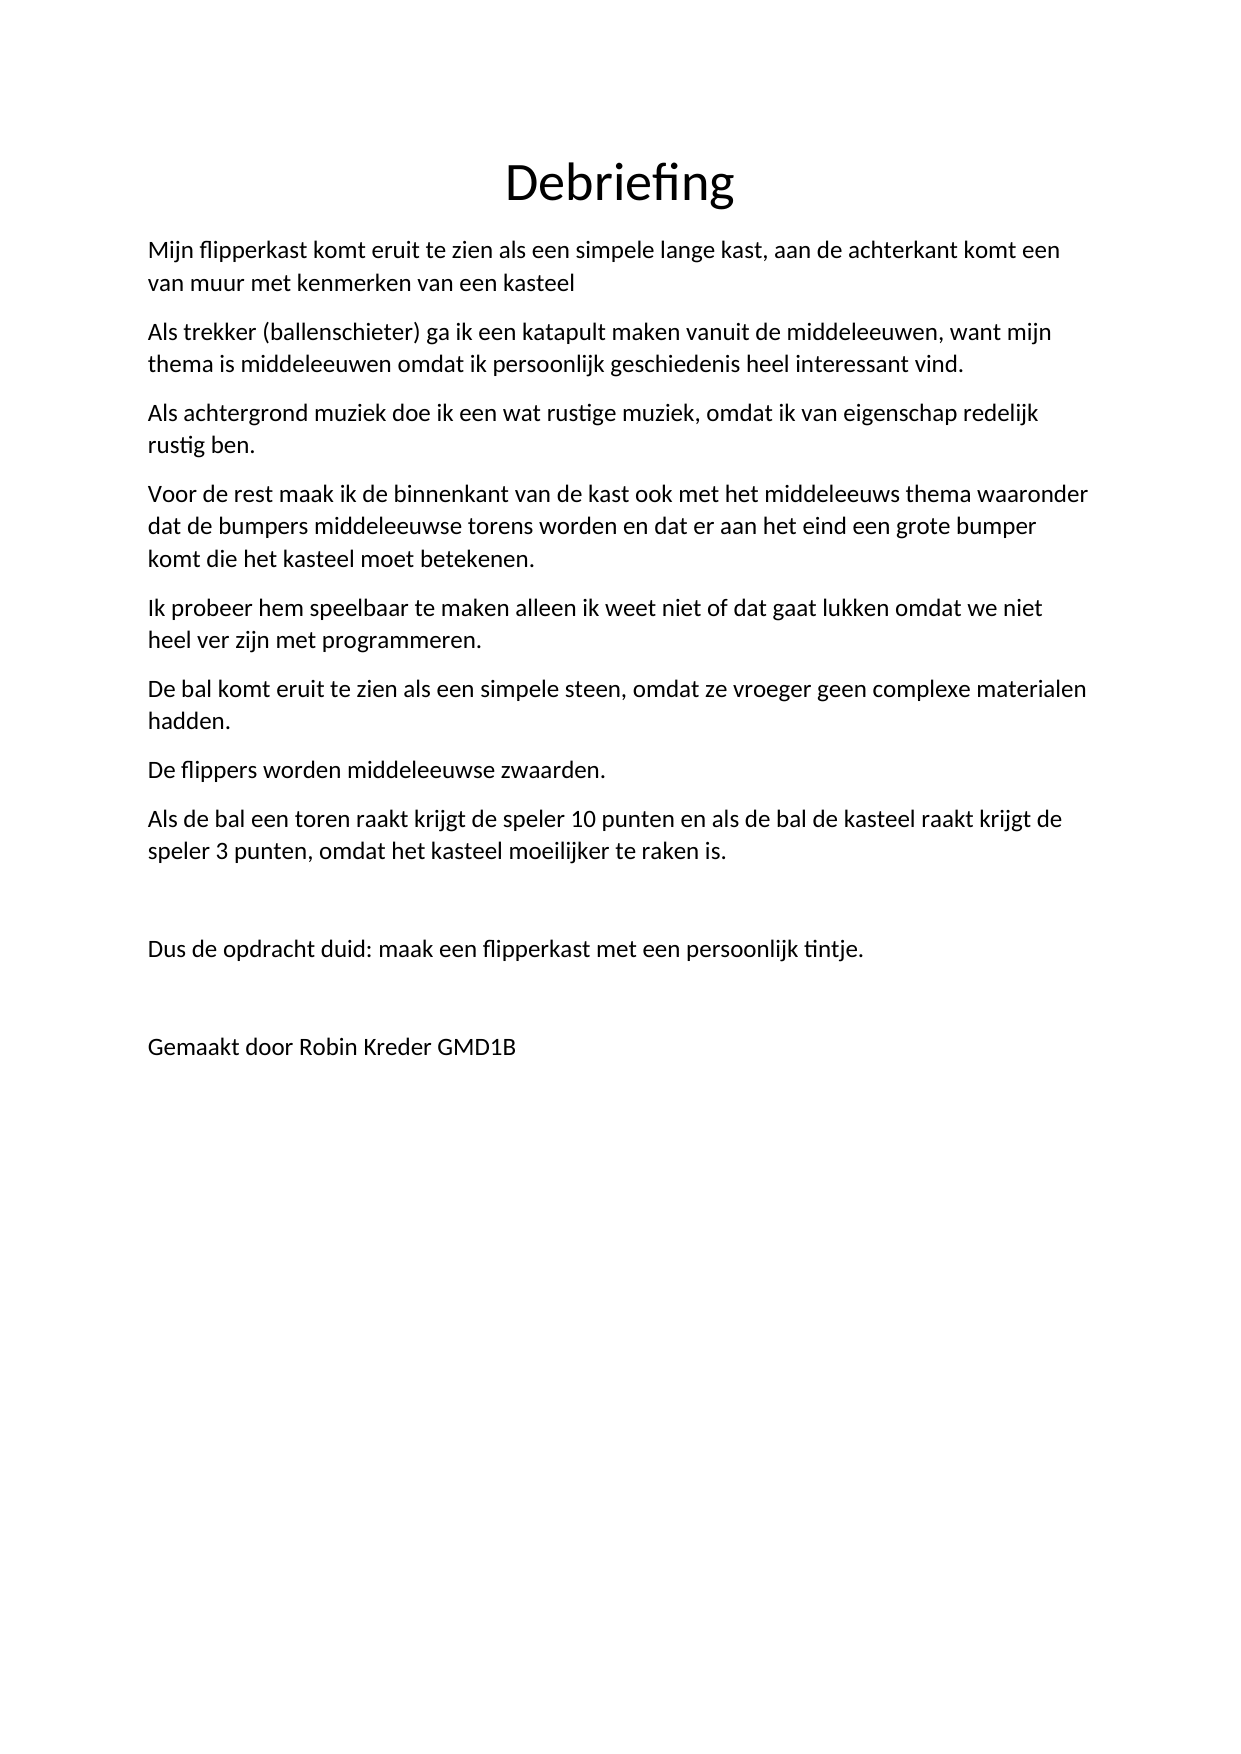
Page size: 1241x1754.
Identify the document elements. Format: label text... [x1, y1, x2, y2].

text Als de bal een toren raakt krijgt de speler 10 punten en als de bal de kasteel raakt krijgt de speler 3 punten, omdat het kasteel moeilijker te raken is. [148, 803, 1093, 866]
text Voor de rest maak ik de binnenkant van de kast ook met het middeleeuws thema waaronder dat de bumpers middeleeuwse torens worden en dat er aan het eind een grote bumper komt die het kasteel moet betekenen. [148, 478, 1093, 573]
text De bal komt eruit te zien als een simpele steen, omdat ze vroeger geen complexe materialen hadden. [148, 673, 1093, 736]
text Als achtergrond muziek doe ik een wat rustige muziek, omdat ik van eigenschap redelijk rustig ben. [148, 397, 1093, 460]
text Debriefing [148, 148, 1093, 214]
text Mijn flipperkast komt eruit te zien als een simpele lange kast, aan de achterkant komt een van muur met kenmerken van een kasteel [148, 234, 1093, 297]
text Gemaakt door Robin Kreder GMD1B [148, 1031, 1093, 1062]
text De flippers worden middeleeuwse zwaarden. [148, 754, 1093, 785]
text Als trekker (ballenschieter) ga ik een katapult maken vanuit de middeleeuwen, want mijn thema is middeleeuwen omdat ik persoonlijk geschiedenis heel interessant vind. [148, 316, 1093, 378]
text Dus de opdracht duid: maak een flipperkast met een persoonlijk tintje. [148, 933, 1093, 964]
text Ik probeer hem speelbaar te maken alleen ik weet niet of dat gaat lukken omdat we niet heel ver zijn met programmeren. [148, 592, 1093, 654]
